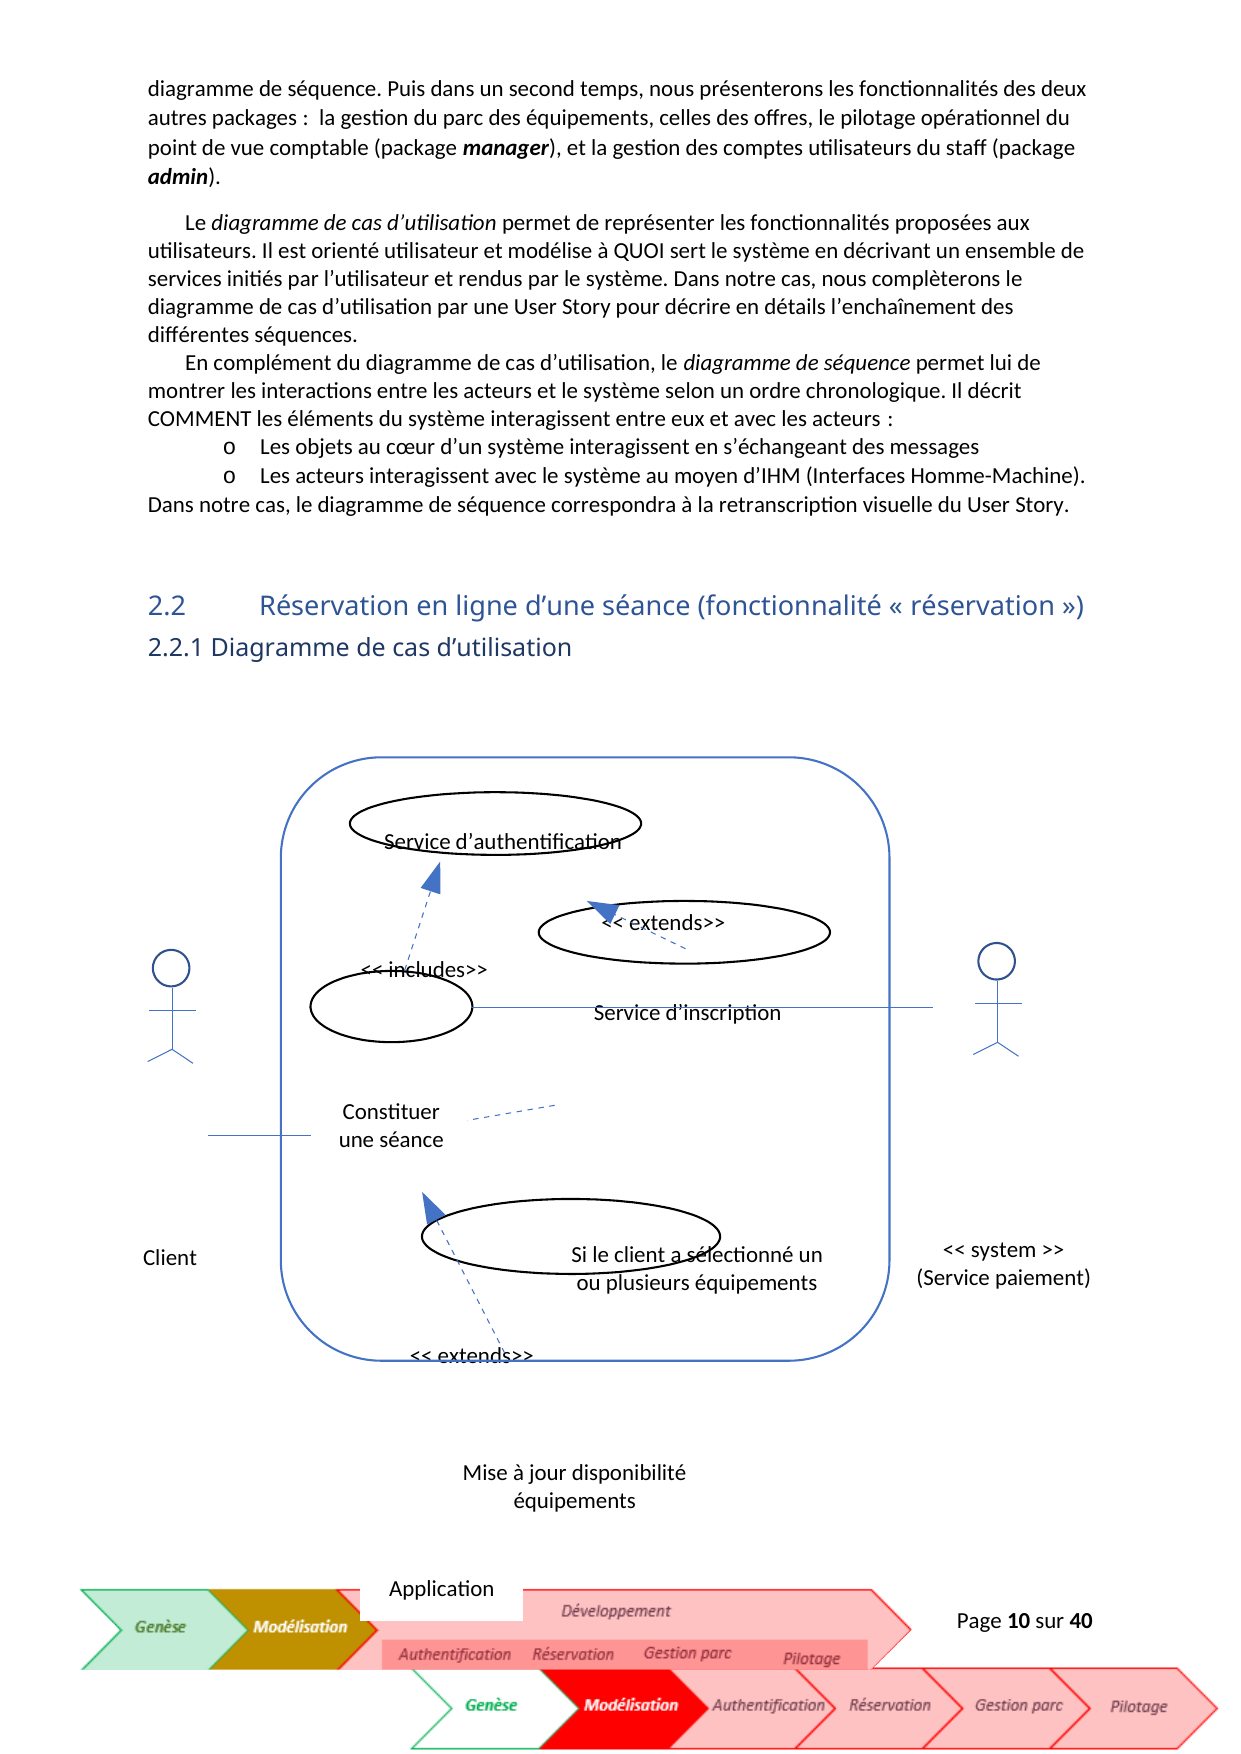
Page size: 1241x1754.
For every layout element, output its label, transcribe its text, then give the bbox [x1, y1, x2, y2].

text Service d’inscription [591, 998, 784, 1007]
text [398, 1362, 546, 1369]
text En complément du diagramme de cas d’utilisation, le diagramme de séquence permet lui de montrer les interactions entre les acteurs et le système selon un ordre chronologique. Il décrit COMMENT les éléments du système interagissent entre eux et avec les acteurs : [148, 348, 1092, 432]
text Dans notre cas, le diagramme de séquence correspondra à la retranscription visuelle du User Story. [148, 491, 1092, 518]
text Constituer une séance [327, 1097, 455, 1153]
subtitle Réservation en ligne d’une séance (fonctionnalité « réservation ») [148, 587, 1092, 624]
text << extends>> [398, 1341, 546, 1359]
text Mise à jour disponibilité équipements [430, 1458, 719, 1514]
text Application [375, 1574, 508, 1602]
text Service d’authentification [546, 838, 629, 855]
text Le diagramme de cas d’utilisation permet de représenter les fonctionnalités proposées aux utilisateurs. Il est orienté utilisateur et modélise à QUOI sert le système en décrivant un ensemble de services initiés par l’utilisateur et rendus par le système. Dans notre cas, nous complèterons le diagramme de cas d’utilisation par une User Story pour décrire en détails l’enchaînement des différentes séquences. [148, 208, 1092, 348]
text diagramme de séquence. Puis dans un second temps, nous présenterons les fonctionnalités des deux autres packages : la gestion du parc des équipements, celles des offres, le pilotage opérationnel du point de vue comptable (package manager), et la gestion des comptes utilisateurs du staff (package admin). [148, 74, 1092, 190]
text << includes>> [350, 955, 498, 983]
list Les acteurs interagissent avec le système au moyen d’IHM (Interfaces Homme-Machine). [222, 461, 1092, 491]
subtitle 2.2.1 Diagramme de cas d’utilisation [148, 629, 1092, 664]
text Client [108, 1243, 237, 1269]
list Les objets au cœur d’un système interagissent en s’échangeant des messages [222, 432, 1092, 461]
text (Service paiement) [909, 1263, 1097, 1291]
text Si le client a sélectionné un ou plusieurs équipements [561, 1240, 833, 1296]
text Service d’authentification [377, 844, 444, 855]
text << system >> [909, 1235, 1097, 1263]
text << extends>> [589, 908, 737, 936]
text Service d’authentification [377, 827, 629, 853]
picture [404, 1662, 1221, 1754]
text Service d’inscription [591, 1008, 784, 1026]
